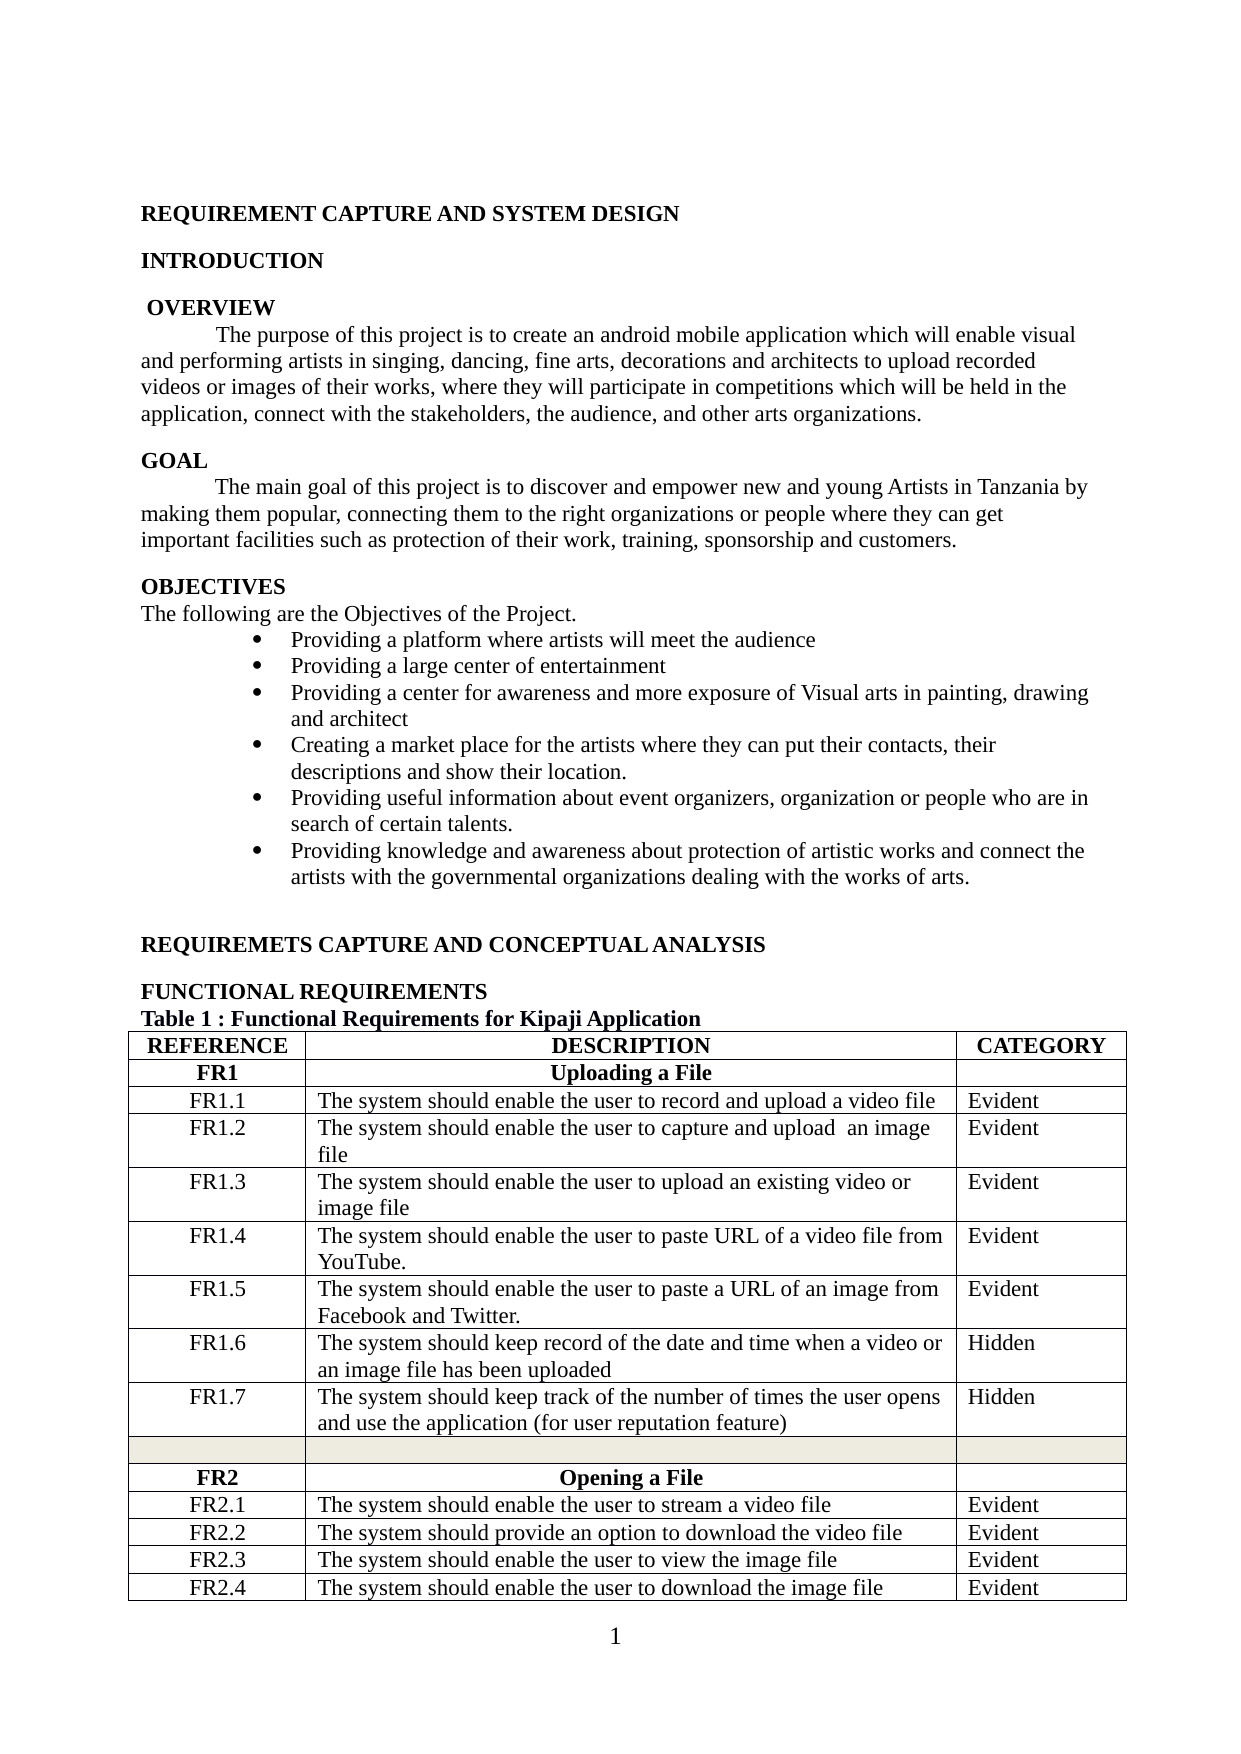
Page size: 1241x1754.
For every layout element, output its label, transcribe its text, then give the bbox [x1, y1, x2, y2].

table_cell Evident [957, 1114, 1126, 1167]
table_cell The system should enable the user to upload an existing video or image file [306, 1168, 956, 1221]
table_cell Uploading a File [306, 1060, 956, 1086]
table_cell The system should enable the user to record and upload a video file [306, 1087, 956, 1113]
subtitle REQUIREMETS CAPTURE AND CONCEPTUAL ANALYSIS [141, 931, 1090, 957]
table_cell The system should enable the user to paste a URL of an image from Facebook and Twitter. [306, 1276, 956, 1328]
table_cell The system should provide an option to download the video file [306, 1519, 956, 1545]
subtitle INTRODUCTION [141, 247, 1090, 273]
table_cell FR1.2 [129, 1114, 305, 1167]
table_cell Evident [957, 1087, 1126, 1113]
table_cell FR1.6 [129, 1329, 305, 1382]
list Providing knowledge and awareness about protection of artistic works and connect the artists with the governmental organizations dealing with the works of arts. [253, 837, 1090, 889]
table_cell FR1.4 [129, 1222, 305, 1274]
subtitle GOAL [141, 447, 1090, 473]
table_cell FR1.7 [129, 1383, 305, 1436]
table_cell FR2.3 [129, 1546, 305, 1573]
table_cell The system should keep record of the date and time when a video or an image file has been uploaded [306, 1329, 956, 1382]
table_cell [957, 1060, 1126, 1086]
table_cell Evident [957, 1222, 1126, 1274]
subtitle REQUIREMENT CAPTURE AND SYSTEM DESIGN [141, 200, 1090, 226]
table_cell Evident [957, 1492, 1126, 1518]
table_cell The system should keep track of the number of times the user opens and use the application (for user reputation feature) [306, 1383, 956, 1436]
table_header REFERENCE [129, 1032, 305, 1058]
table_cell Evident [957, 1168, 1126, 1221]
list Creating a market place for the artists where they can put their contacts, their descriptions and show their location. [253, 731, 1090, 784]
table_cell Opening a File [306, 1464, 956, 1491]
table_cell Hidden [957, 1383, 1126, 1436]
table_cell FR1 [129, 1060, 305, 1086]
text The following are the Objectives of the Project. [141, 599, 1090, 626]
table_cell Evident [957, 1546, 1126, 1573]
table_header DESCRIPTION [306, 1032, 956, 1058]
list Providing useful information about event organizers, organization or people who are in search of certain talents. [253, 784, 1090, 837]
table_cell Evident [957, 1574, 1126, 1600]
text The main goal of this project is to discover and empower new and young Artists in Tanzania by making them popular, connecting them to the right organizations or people where they can get important facilities such as protection of their work, training, sponsorship and customers. [141, 473, 1090, 552]
list Providing a center for awareness and more exposure of Visual arts in painting, drawing and architect [253, 679, 1090, 731]
table_cell [129, 1437, 305, 1463]
table_cell Evident [957, 1276, 1126, 1328]
table_cell [957, 1437, 1126, 1463]
table_cell [957, 1464, 1126, 1491]
table_cell FR1.3 [129, 1168, 305, 1221]
text The purpose of this project is to create an android mobile application which will enable visual and performing artists in singing, dancing, fine arts, decorations and architects to upload recorded videos or images of their works, where they will participate in competitions which will be held in the application, connect with the stakeholders, the audience, and other arts organizations. [141, 321, 1090, 426]
table_cell FR2.4 [129, 1574, 305, 1600]
subtitle FUNCTIONAL REQUIREMENTS [141, 978, 1090, 1005]
table_cell FR1.1 [129, 1087, 305, 1113]
table_cell Evident [957, 1519, 1126, 1545]
table_cell FR2 [129, 1464, 305, 1491]
table_cell The system should enable the user to stream a video file [306, 1492, 956, 1518]
list Providing a platform where artists will meet the audience [253, 626, 1090, 652]
table_cell FR2.1 [129, 1492, 305, 1518]
table_cell FR2.2 [129, 1519, 305, 1545]
table_cell FR1.5 [129, 1276, 305, 1328]
subtitle OVERVIEW [141, 294, 1090, 321]
table_cell The system should enable the user to view the image file [306, 1546, 956, 1573]
subtitle OBJECTIVES [141, 573, 1090, 599]
text Table 1 : Functional Requirements for Kipaji Application [141, 1005, 1090, 1031]
table_cell The system should enable the user to paste URL of a video file from YouTube. [306, 1222, 956, 1274]
table_header CATEGORY [957, 1032, 1126, 1058]
list Providing a large center of entertainment [253, 652, 1090, 679]
table_cell Hidden [957, 1329, 1126, 1382]
table_cell The system should enable the user to capture and upload an image file [306, 1114, 956, 1167]
table_cell The system should enable the user to download the image file [306, 1574, 956, 1600]
table_cell [306, 1437, 956, 1463]
